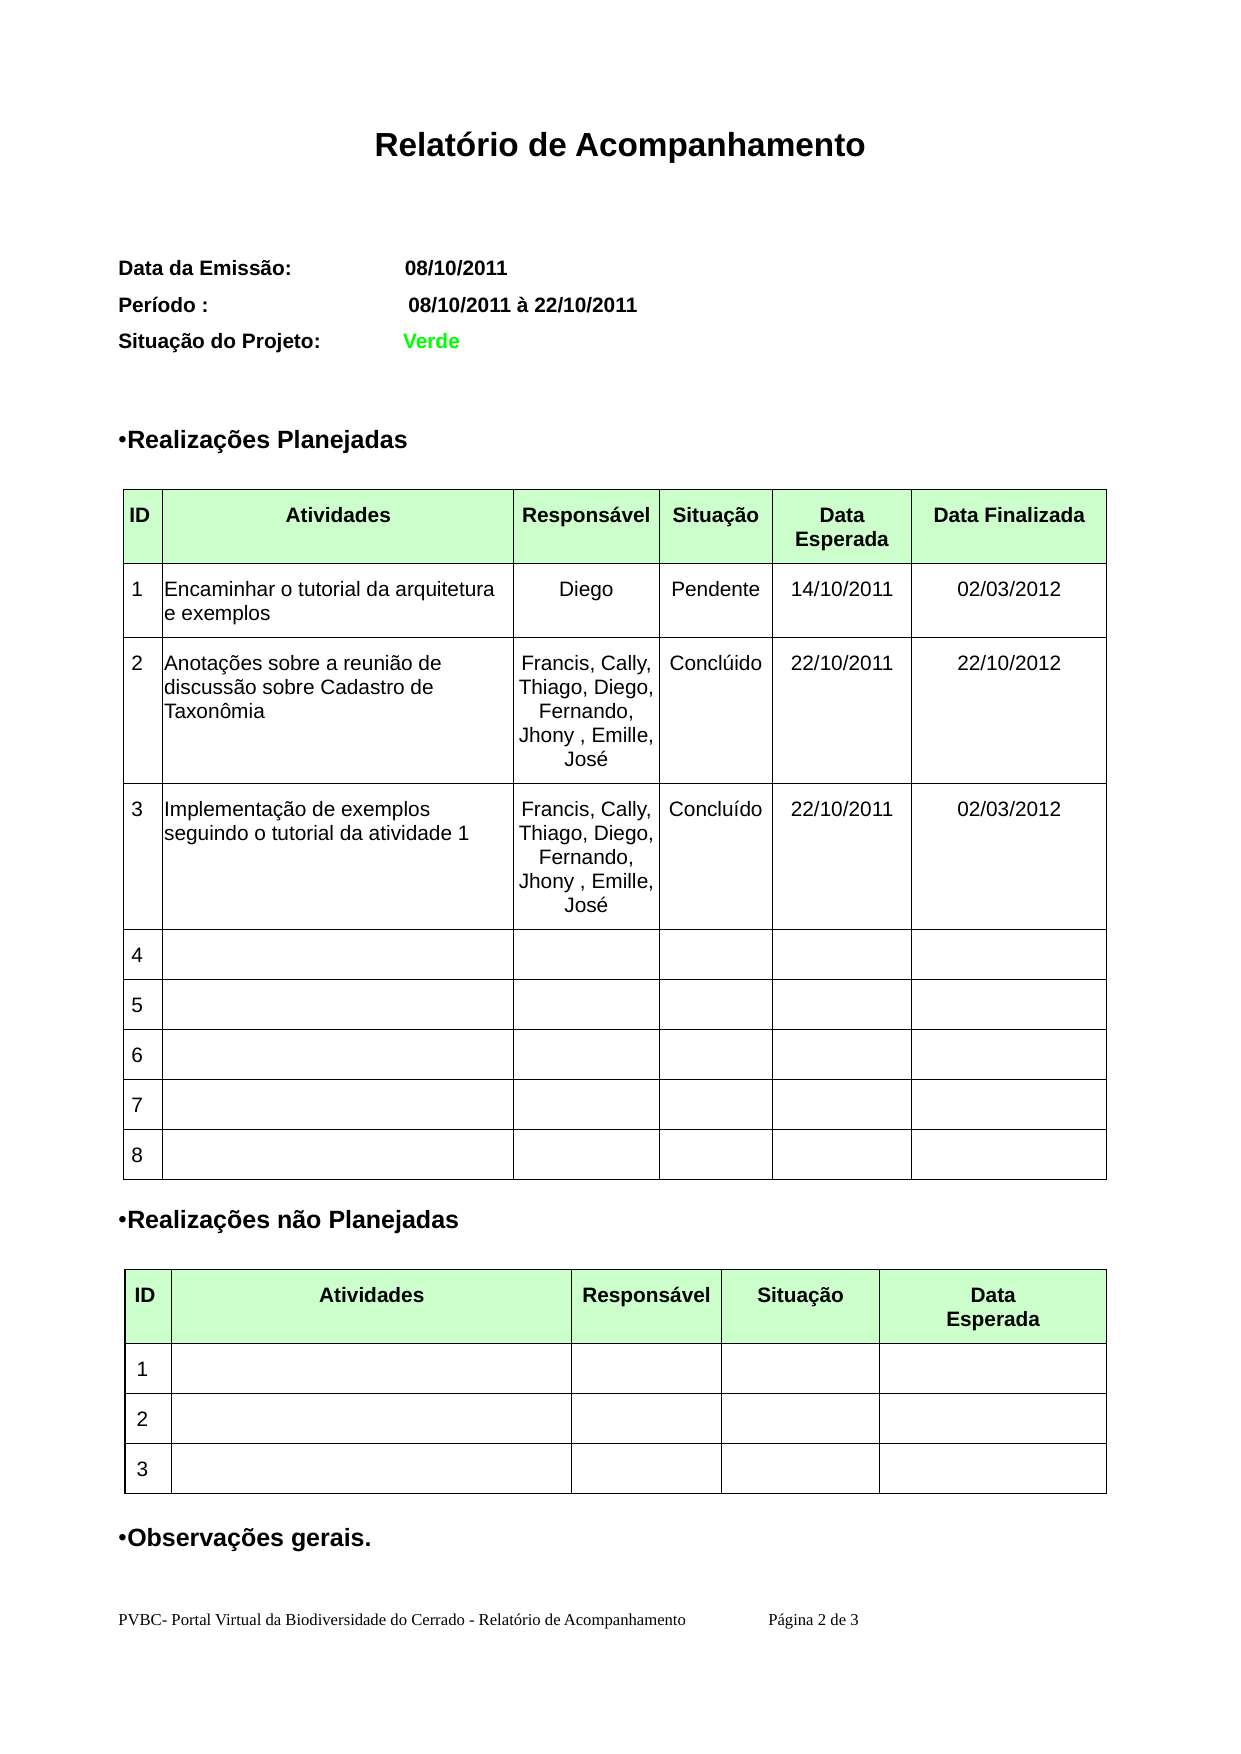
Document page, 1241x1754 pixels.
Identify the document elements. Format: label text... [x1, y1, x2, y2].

table_cell [163, 930, 513, 979]
table_cell [880, 1344, 1106, 1393]
table_cell 3 [124, 784, 162, 929]
table_header Responsável [514, 490, 659, 563]
table_cell [722, 1394, 879, 1443]
table_cell 3 [126, 1444, 171, 1493]
table_cell [514, 980, 659, 1029]
table_cell [912, 980, 1106, 1029]
table_cell [912, 1080, 1106, 1129]
table_cell [514, 1080, 659, 1129]
table_cell [660, 1030, 772, 1079]
table_cell 1 [126, 1344, 171, 1393]
table_cell 02/03/2012 [912, 564, 1106, 637]
table_cell 22/10/2011 [773, 784, 911, 929]
text Relatório de Acompanhamento [118, 125, 1122, 164]
table_cell [722, 1444, 879, 1493]
list Realizações Planejadas [118, 426, 1122, 454]
text Data da Emissão: 08/10/2011 [118, 256, 1122, 280]
table_cell 4 [124, 930, 162, 979]
table_cell 2 [126, 1394, 171, 1443]
table_cell [912, 1030, 1106, 1079]
table_cell [660, 1080, 772, 1129]
table_cell [163, 1080, 513, 1129]
table_cell [660, 980, 772, 1029]
table_cell [773, 1130, 911, 1179]
table_cell [773, 980, 911, 1029]
table_cell 22/10/2011 [773, 638, 911, 783]
table_cell Conclúido [660, 638, 772, 783]
table_cell Implementação de exemplos seguindo o tutorial da atividade 1 [163, 784, 513, 929]
table_cell [172, 1394, 571, 1443]
table_cell [722, 1344, 879, 1393]
table_cell [880, 1444, 1106, 1493]
text Situação do Projeto: Verde [118, 329, 1122, 353]
table_cell [163, 980, 513, 1029]
table_cell [912, 1130, 1106, 1179]
table_header Data Finalizada [912, 490, 1106, 563]
text Período : 08/10/2011 à 22/10/2011 [118, 293, 1122, 317]
table_header ID [126, 1270, 171, 1343]
table_cell Concluído [660, 784, 772, 929]
table_cell [572, 1344, 721, 1393]
table_cell [572, 1394, 721, 1443]
table_header Responsável [572, 1270, 721, 1343]
table_cell 02/03/2012 [912, 784, 1106, 929]
table_cell [514, 1030, 659, 1079]
table_cell [514, 1130, 659, 1179]
table_cell [172, 1444, 571, 1493]
table_header Data Esperada [773, 490, 911, 563]
table_cell [514, 930, 659, 979]
table_header Data Esperada [880, 1270, 1106, 1343]
table_header Atividades [163, 490, 513, 563]
table_header ID [124, 490, 162, 563]
table_cell 22/10/2012 [912, 638, 1106, 783]
table_cell [773, 930, 911, 979]
table_cell Francis, Cally, Thiago, Diego, Fernando, Jhony , Emille, José [514, 638, 659, 783]
table_cell 6 [124, 1030, 162, 1079]
table_cell Pendente [660, 564, 772, 637]
table_cell Francis, Cally, Thiago, Diego, Fernando, Jhony , Emille, José [514, 784, 659, 929]
table_cell [660, 930, 772, 979]
table_header Situação [722, 1270, 879, 1343]
table_cell [163, 1030, 513, 1079]
table_cell 7 [124, 1080, 162, 1129]
table_cell [773, 1080, 911, 1129]
table_cell [773, 1030, 911, 1079]
table_cell Anotações sobre a reunião de discussão sobre Cadastro de Taxonômia [163, 638, 513, 783]
table_cell [660, 1130, 772, 1179]
table_cell 8 [124, 1130, 162, 1179]
list Realizações não Planejadas [118, 1205, 1122, 1234]
table_cell 14/10/2011 [773, 564, 911, 637]
table_cell [163, 1130, 513, 1179]
table_cell [880, 1394, 1106, 1443]
list Observações gerais. [118, 1523, 1122, 1551]
table_header Situação [660, 490, 772, 563]
table_cell Encaminhar o tutorial da arquitetura e exemplos [163, 564, 513, 637]
table_cell 2 [124, 638, 162, 783]
table_cell 1 [124, 564, 162, 637]
table_cell 5 [124, 980, 162, 1029]
table_cell [572, 1444, 721, 1493]
table_cell [912, 930, 1106, 979]
table_cell [172, 1344, 571, 1393]
table_cell Diego [514, 564, 659, 637]
table_header Atividades [172, 1270, 571, 1343]
